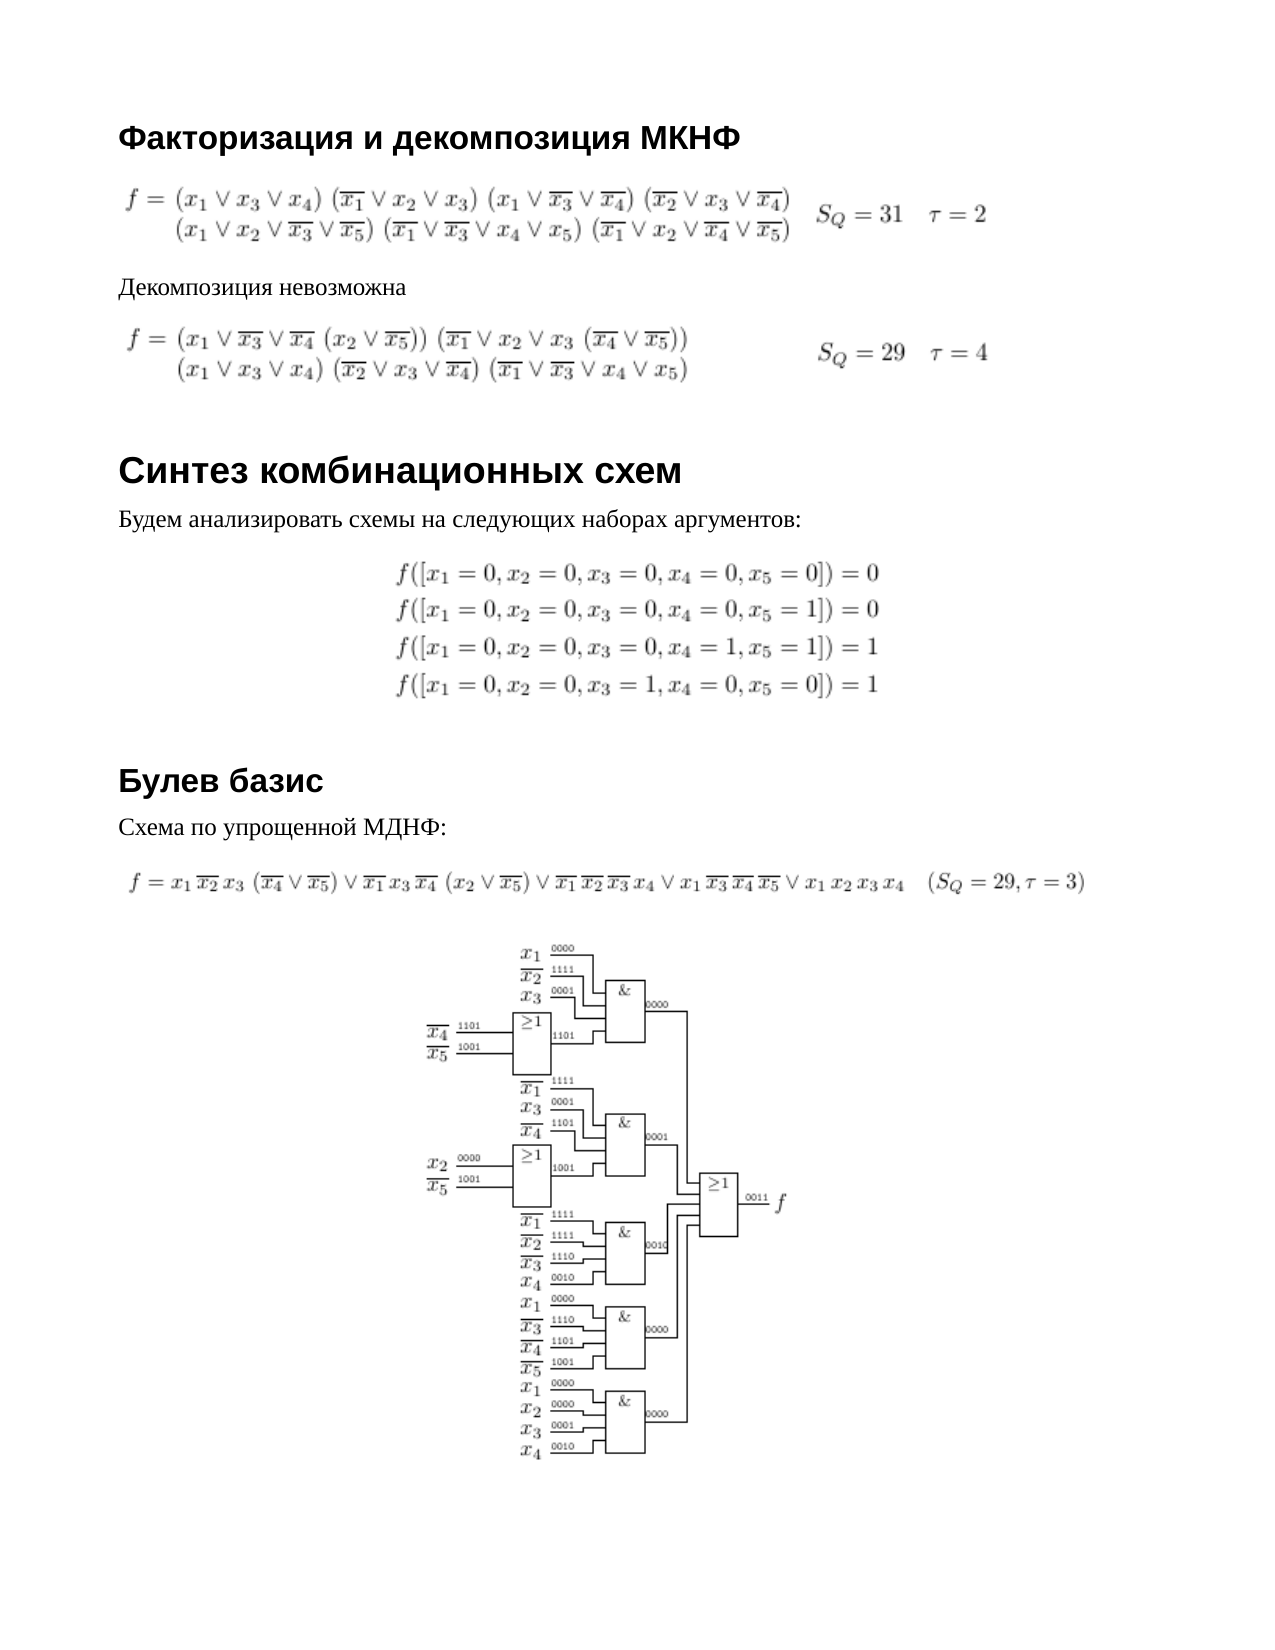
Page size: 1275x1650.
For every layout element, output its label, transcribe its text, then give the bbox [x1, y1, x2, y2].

picture [374, 551, 901, 722]
subtitle Факторизация и декомпозиция МКНФ [118, 118, 1157, 157]
picture [118, 169, 1003, 254]
text Схема по упрощенной МДНФ: [118, 812, 1157, 841]
subtitle Синтез комбинационных схем [118, 448, 1157, 491]
subtitle Булев базис [118, 761, 1157, 800]
text Будем анализировать схемы на следующих наборах аргументов: [118, 504, 1157, 532]
picture [118, 859, 1157, 1485]
text Декомпозиция невозможна [118, 272, 1157, 301]
picture [118, 320, 1003, 405]
